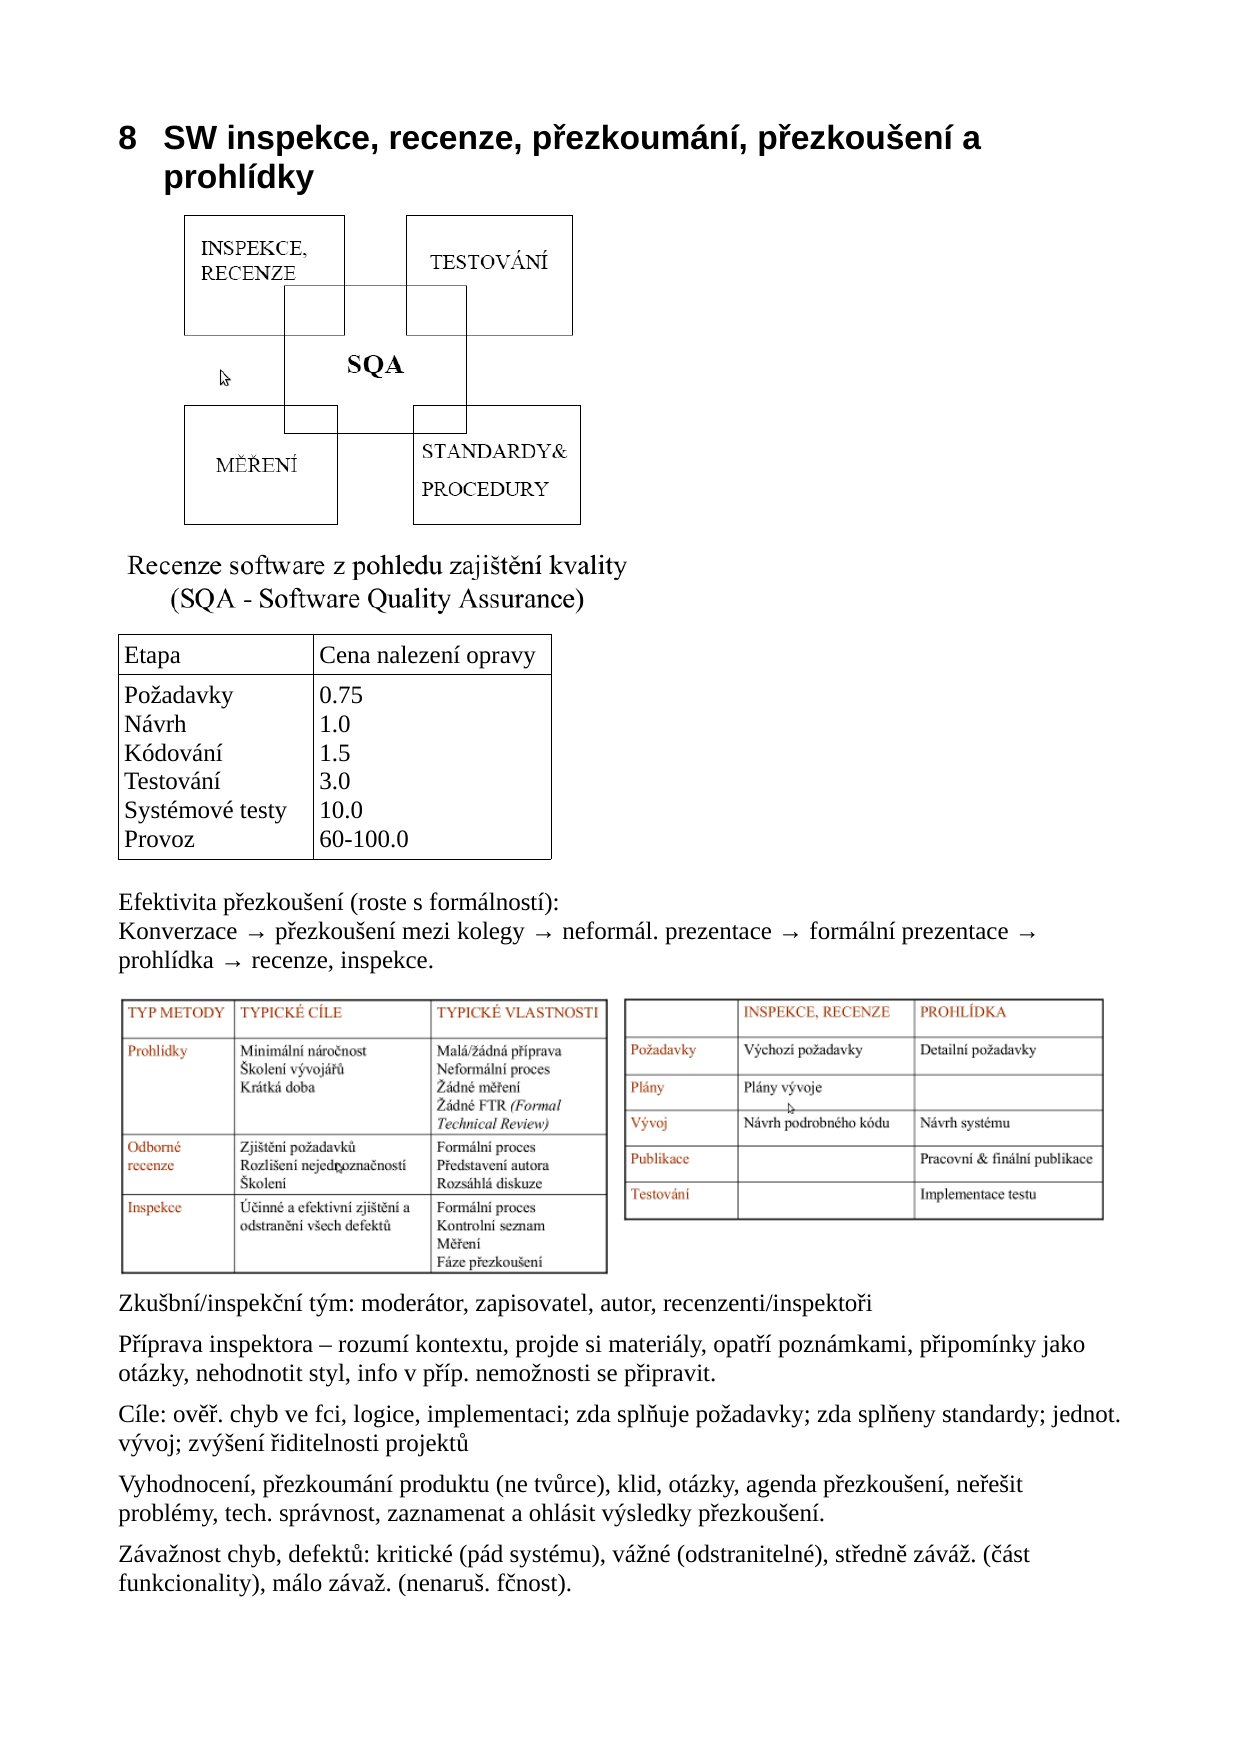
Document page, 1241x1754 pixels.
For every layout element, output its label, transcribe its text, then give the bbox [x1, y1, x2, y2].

text Příprava inspektora – rozumí kontextu, projde si materiály, opatří poznámkami, připomínky jako otázky, nehodnotit styl, info v příp. nemožnosti se připravit. [118, 1329, 1122, 1387]
table_cell 0.75 1.0 1.5 3.0 10.0 60-100.0 [314, 675, 551, 858]
text Efektivita přezkoušení (roste s formálností): [118, 887, 1122, 916]
picture [118, 996, 610, 1276]
table_header Etapa [119, 635, 313, 674]
text Cíle: ověř. chyb ve fci, logice, implementaci; zda splňuje požadavky; zda splňeny standardy; jednot. vývoj; zvýšení řiditelnosti projektů [118, 1399, 1122, 1457]
text Konverzace → přezkoušení mezi kolegy → neformál. prezentace → formální prezentace → prohlídka → recenze, inspekce. [118, 916, 1122, 973]
table_header Cena nalezení opravy [314, 635, 551, 674]
text Zkušbní/inspekční tým: moderátor, zapisovatel, autor, recenzenti/inspektoři [118, 1288, 1122, 1317]
picture [118, 207, 633, 622]
text Vyhodnocení, přezkoumání produktu (ne tvůrce), klid, otázky, agenda přezkoušení, neřešit problémy, tech. správnost, zaznamenat a ohlásit výsledky přezkoušení. [118, 1469, 1122, 1527]
text Závažnost chyb, defektů: kritické (pád systému), vážné (odstranitelné), středně záváž. (část funkcionality), málo závaž. (nenaruš. fčnost). [118, 1539, 1122, 1597]
table_cell Požadavky Návrh Kódování Testování Systémové testy Provoz [119, 675, 313, 858]
picture [621, 996, 1104, 1222]
subtitle SW inspekce, recenze, přezkoumání, přezkoušení a prohlídky [118, 118, 1122, 195]
